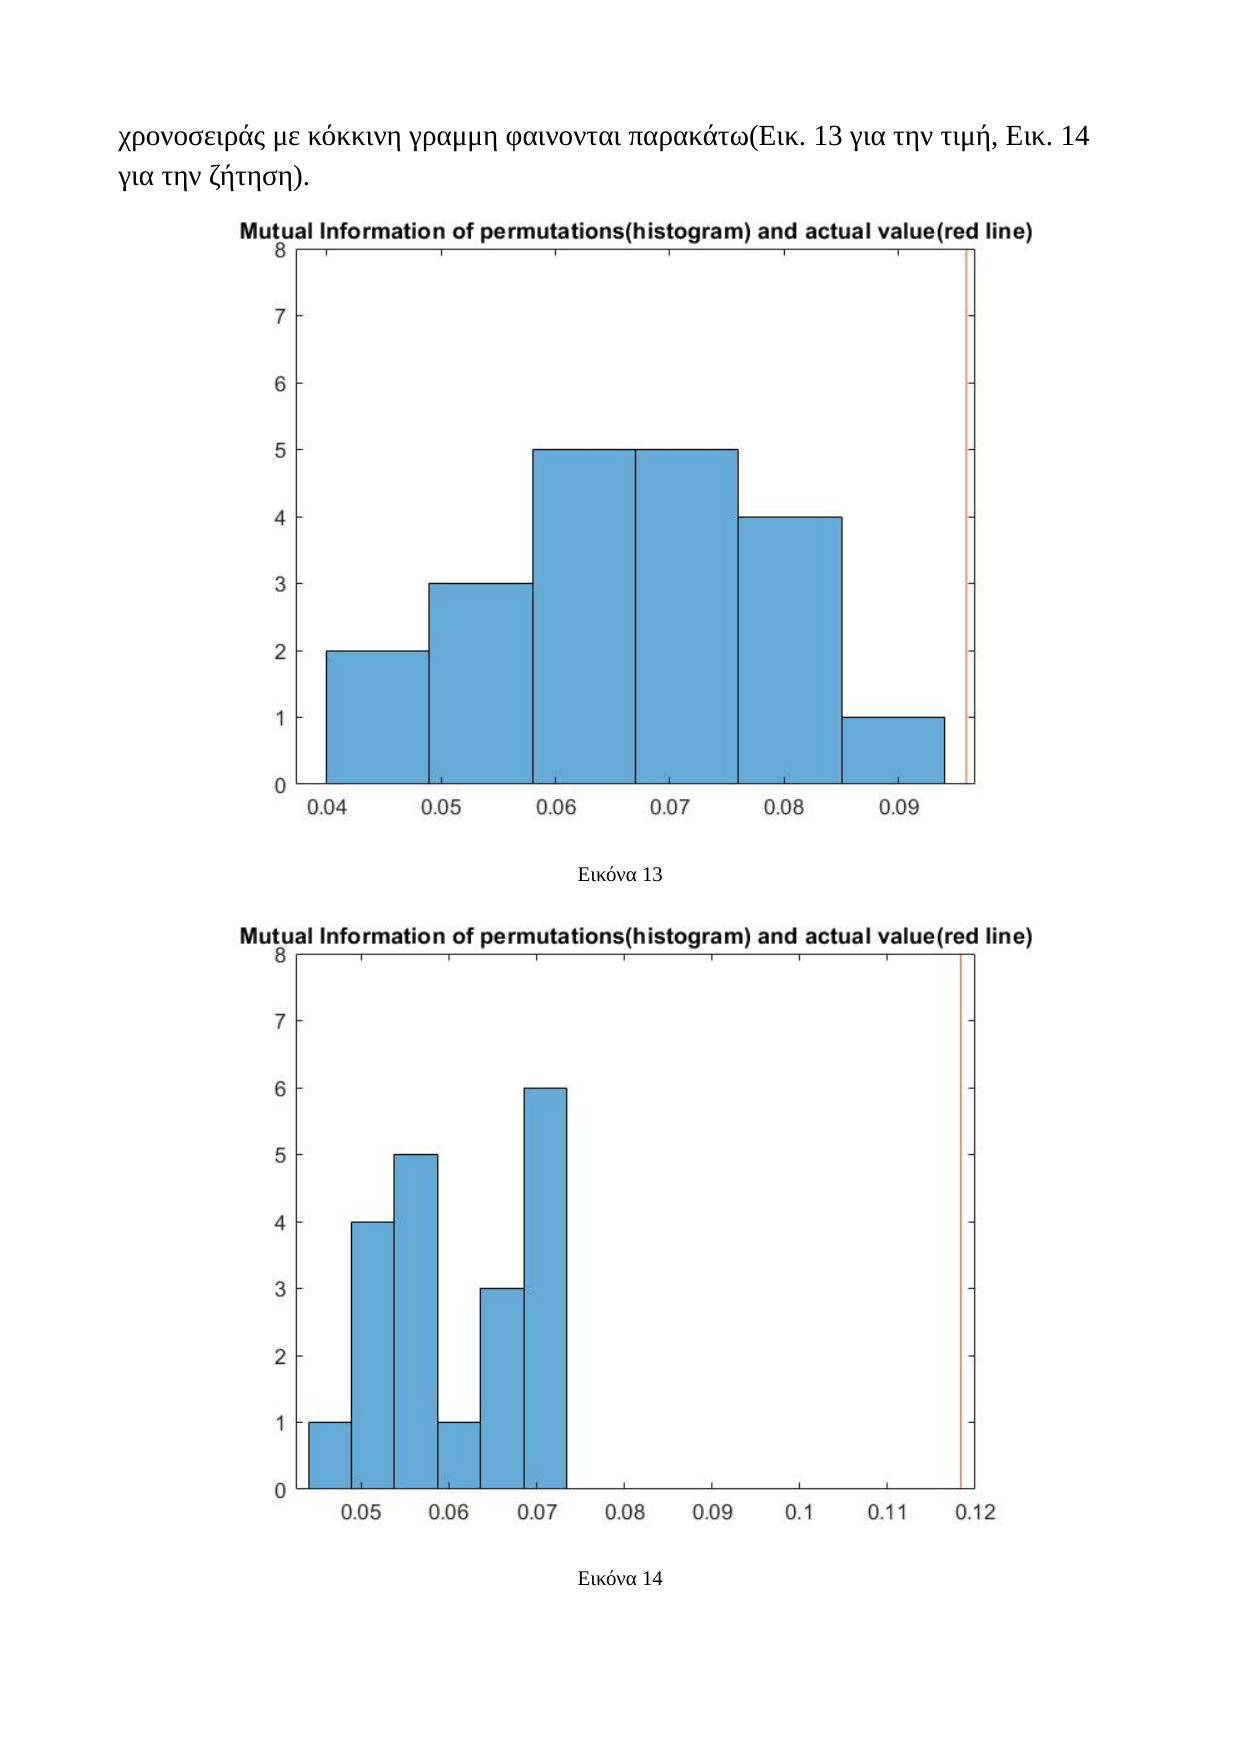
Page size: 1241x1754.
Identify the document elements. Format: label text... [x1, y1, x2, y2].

picture [182, 905, 1058, 1562]
text Εικόνα 13 [118, 213, 1122, 886]
text Εικόνα 14 [118, 905, 1122, 1590]
text χρονοσειράς με κόκκινη γραμμη φαινονται παρακάτω(Εικ. 13 για την τιμή, Εικ. 14 για την ζήτηση). [118, 118, 1122, 192]
picture [182, 200, 1058, 857]
